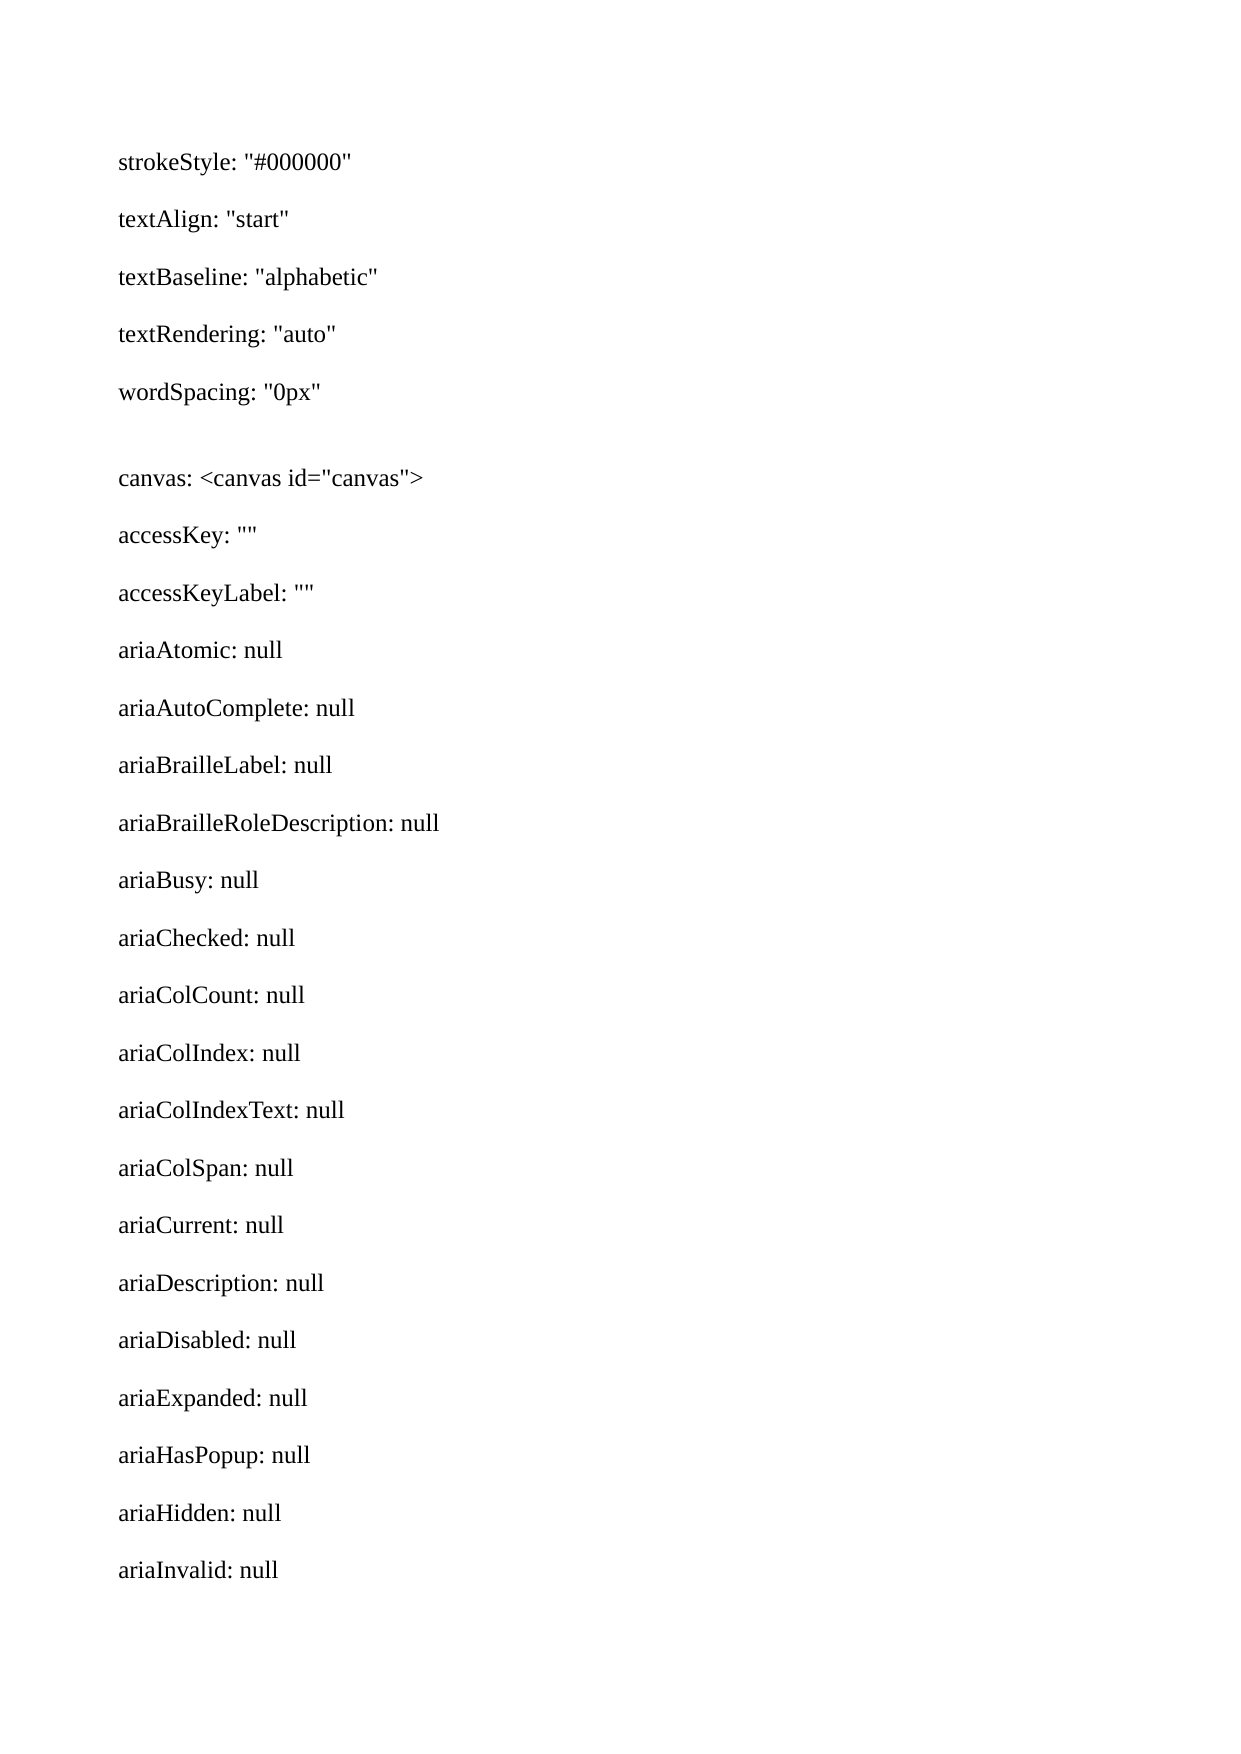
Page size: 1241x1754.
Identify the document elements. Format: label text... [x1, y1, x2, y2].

text ariaAtomic: null [118, 636, 1122, 664]
text textRendering: "auto" [118, 319, 1122, 348]
text ​​ [118, 1297, 1122, 1326]
text ​​ [118, 722, 1122, 751]
text ​​ [118, 1124, 1122, 1153]
text ariaChecked: null [118, 923, 1122, 952]
text ​​ [118, 837, 1122, 866]
text ​​ [118, 664, 1122, 693]
text wordSpacing: "0px" [118, 377, 1122, 406]
text ​​ [118, 1009, 1122, 1038]
text ​​ [118, 952, 1122, 981]
text ​ [118, 348, 1122, 377]
text accessKeyLabel: "" [118, 578, 1122, 607]
text ariaHasPopup: null [118, 1441, 1122, 1469]
text ​ [118, 118, 1122, 147]
text ​​ [118, 549, 1122, 578]
text ​​ [118, 1239, 1122, 1268]
text ariaBrailleLabel: null [118, 751, 1122, 779]
text ariaBrailleRoleDescription: null [118, 808, 1122, 837]
text textBaseline: "alphabetic" [118, 262, 1122, 291]
text ​​ [118, 492, 1122, 521]
text ariaAutoComplete: null [118, 693, 1122, 722]
text accessKey: "" [118, 521, 1122, 549]
text ​ [118, 176, 1122, 204]
text ariaColSpan: null [118, 1153, 1122, 1182]
text ​​ [118, 1527, 1122, 1556]
text ​​ [118, 607, 1122, 636]
text ariaColIndex: null [118, 1038, 1122, 1067]
text ariaBusy: null [118, 866, 1122, 894]
text ​ [118, 233, 1122, 262]
text ​​ [118, 779, 1122, 808]
text ​ [118, 291, 1122, 319]
text ​​ [118, 1182, 1122, 1211]
text ariaDisabled: null [118, 1326, 1122, 1354]
text strokeStyle: "#000000" [118, 147, 1122, 176]
text ariaColCount: null [118, 981, 1122, 1009]
text canvas: <canvas id="canvas"> [118, 463, 1122, 492]
text ariaInvalid: null [118, 1556, 1122, 1584]
text ​​ [118, 1067, 1122, 1096]
text textAlign: "start" [118, 204, 1122, 233]
text ​ [118, 434, 1122, 463]
text ariaColIndexText: null [118, 1096, 1122, 1124]
text ariaDescription: null [118, 1268, 1122, 1297]
text ariaHidden: null [118, 1498, 1122, 1527]
text ariaCurrent: null [118, 1211, 1122, 1239]
text ​​ [118, 1354, 1122, 1383]
text ​​ [118, 1469, 1122, 1498]
text ​​ [118, 894, 1122, 923]
text ​​ [118, 1412, 1122, 1441]
text ​​ [118, 1584, 1122, 1613]
text ariaExpanded: null [118, 1383, 1122, 1412]
